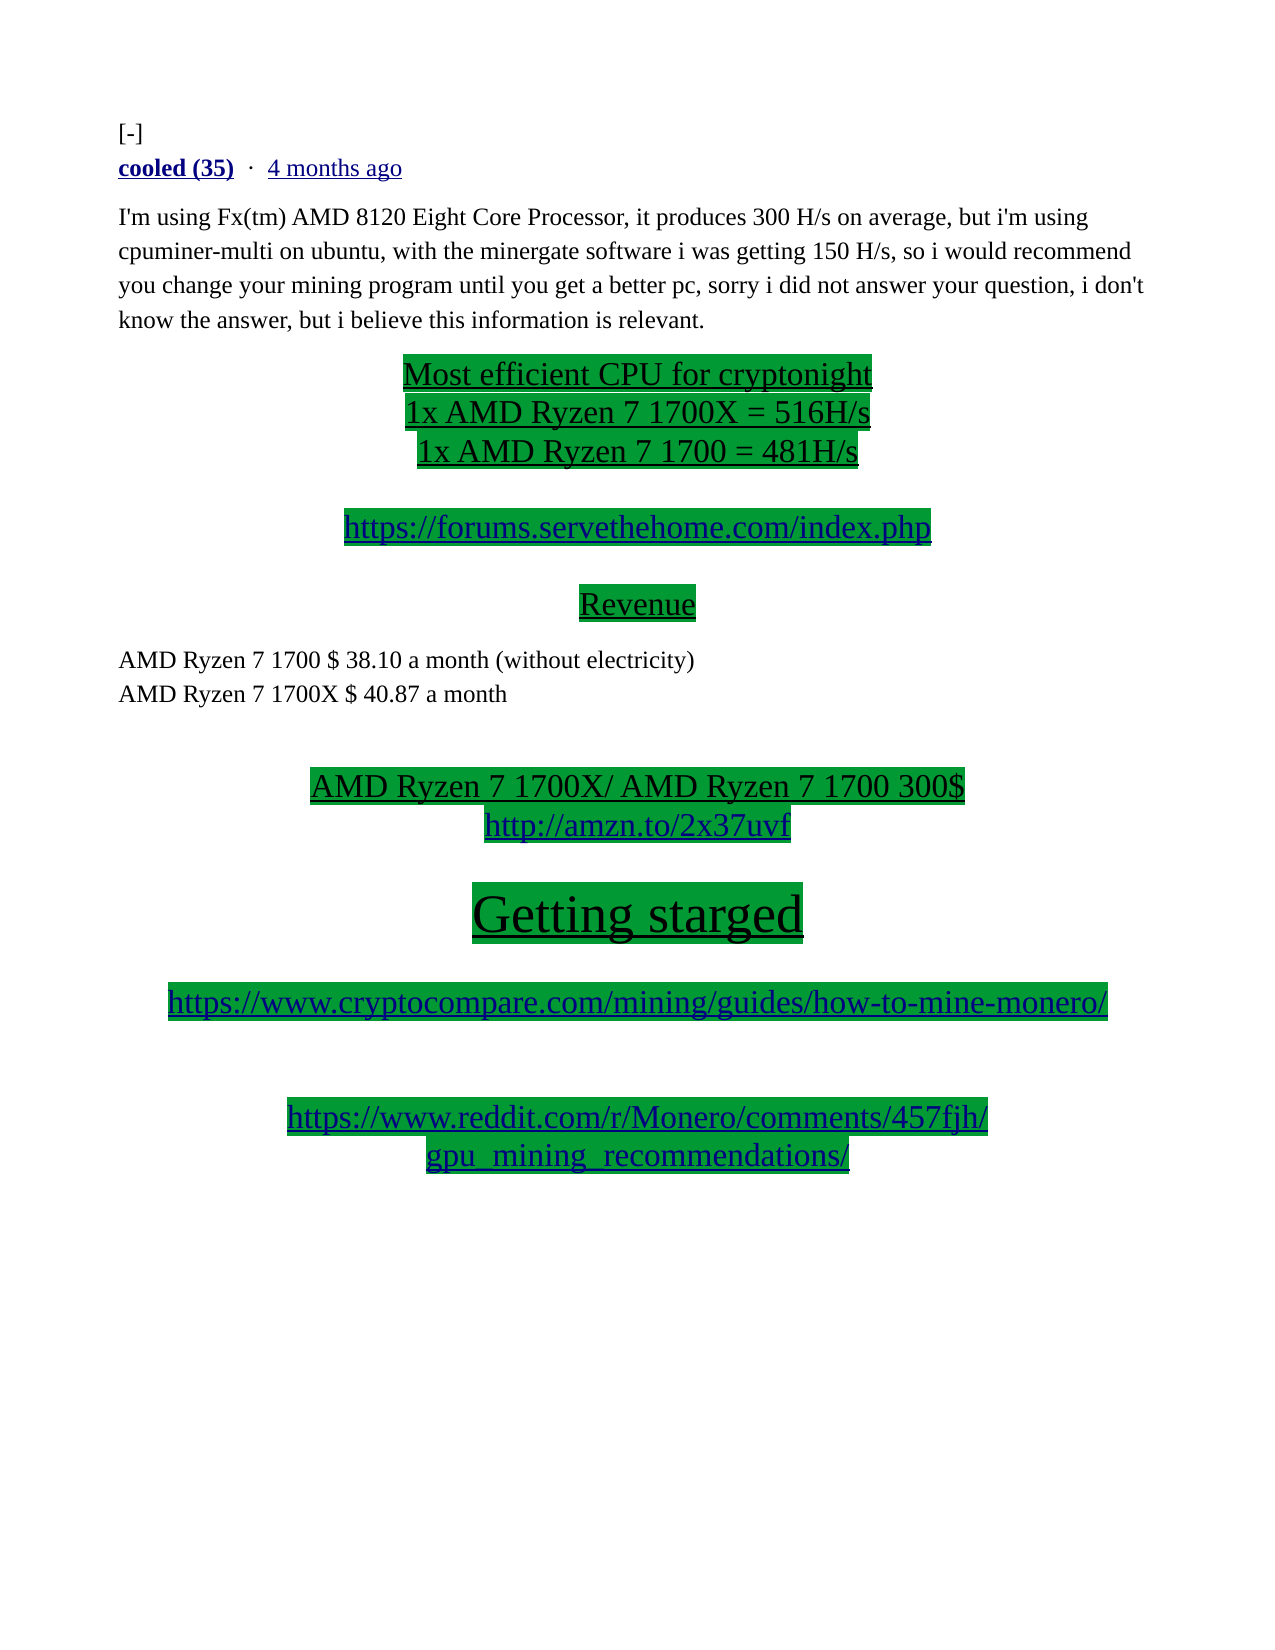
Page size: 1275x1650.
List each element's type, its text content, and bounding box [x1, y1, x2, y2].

text AMD Ryzen 7 1700 $ 38.10 a month (without electricity) AMD Ryzen 7 1700X $ 40.87 a month [118, 645, 1157, 708]
text Getting starged [118, 882, 1157, 944]
text cooled (35) · 4 months ago [118, 153, 1157, 181]
text [-] [118, 118, 1157, 147]
text https://forums.servethehome.com/index.php [118, 507, 1157, 546]
text https://www.reddit.com/r/Monero/comments/457fjh/gpu_mining_recommendations/ [118, 1097, 1157, 1174]
text 1x AMD Ryzen 7 1700X = 516H/s 1x AMD Ryzen 7 1700 = 481H/s [118, 392, 1157, 469]
text Revenue [118, 584, 1157, 622]
text Most efficient CPU for cryptonight [118, 354, 1157, 392]
text AMD Ryzen 7 1700X/ AMD Ryzen 7 1700 300$ http://amzn.to/2x37uvf [118, 767, 1157, 843]
text https://www.cryptocompare.com/mining/guides/how-to-mine-monero/ [118, 982, 1157, 1021]
text I'm using Fx(tm) AMD 8120 Eight Core Processor, it produces 300 H/s on average, but i'm using cpuminer-multi on ubuntu, with the minergate software i was getting 150 H/s, so i would recommend you change your mining program until you get a better pc, sorry i did not answer your question, i don't know the answer, but i believe this information is relevant. [118, 202, 1157, 334]
